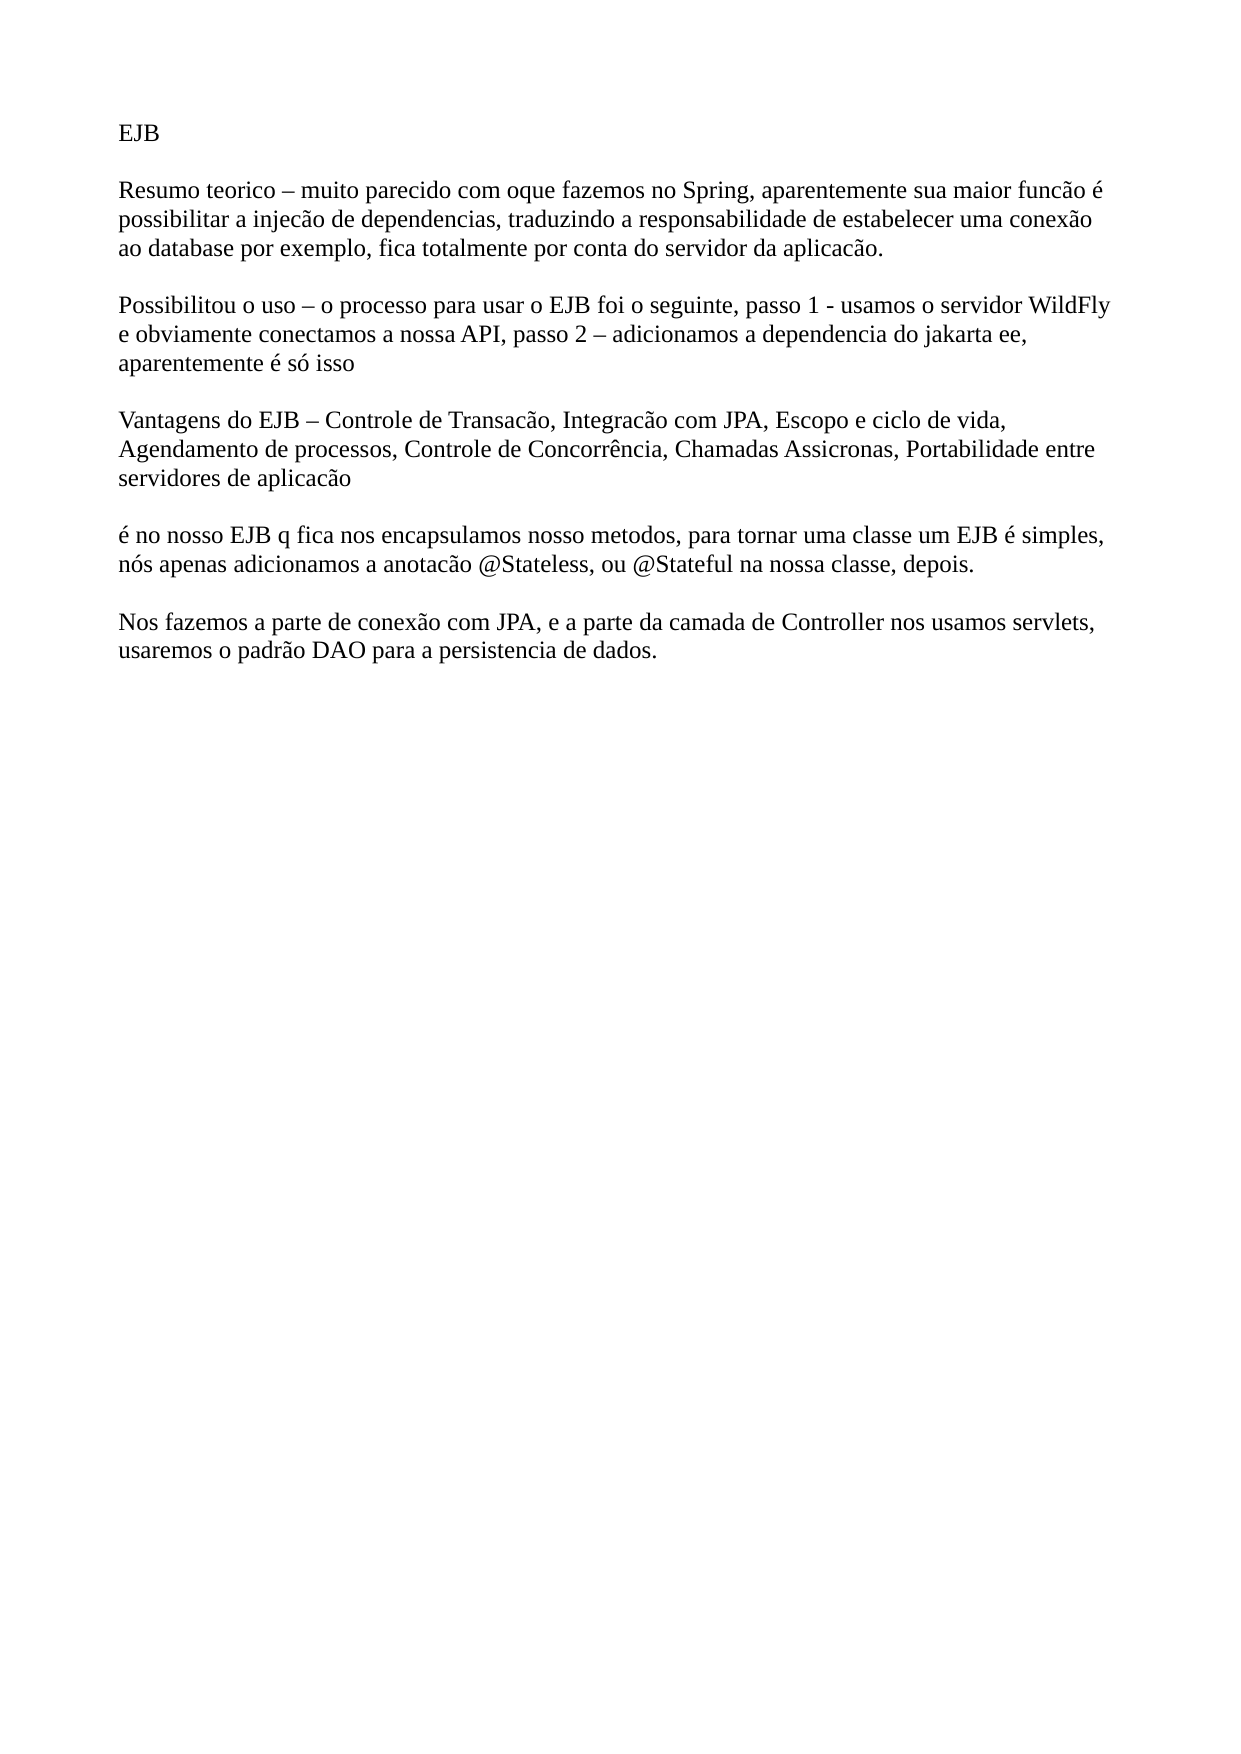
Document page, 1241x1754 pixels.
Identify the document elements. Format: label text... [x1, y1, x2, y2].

text EJB [118, 118, 1122, 147]
text Nos fazemos a parte de conexão com JPA, e a parte da camada de Controller nos usamos servlets, usaremos o padrão DAO para a persistencia de dados. [118, 607, 1122, 664]
text Resumo teorico – muito parecido com oque fazemos no Spring, aparentemente sua maior funcão é possibilitar a injecão de dependencias, traduzindo a responsabilidade de estabelecer uma conexão ao database por exemplo, fica totalmente por conta do servidor da aplicacão. [118, 176, 1122, 262]
text é no nosso EJB q fica nos encapsulamos nosso metodos, para tornar uma classe um EJB é simples, nós apenas adicionamos a anotacão @Stateless, ou @Stateful na nossa classe, depois. [118, 521, 1122, 578]
text Vantagens do EJB – Controle de Transacão, Integracão com JPA, Escopo e ciclo de vida, Agendamento de processos, Controle de Concorrência, Chamadas Assicronas, Portabilidade entre servidores de aplicacão [118, 406, 1122, 492]
text Possibilitou o uso – o processo para usar o EJB foi o seguinte, passo 1 - usamos o servidor WildFly e obviamente conectamos a nossa API, passo 2 – adicionamos a dependencia do jakarta ee, aparentemente é só isso [118, 291, 1122, 377]
